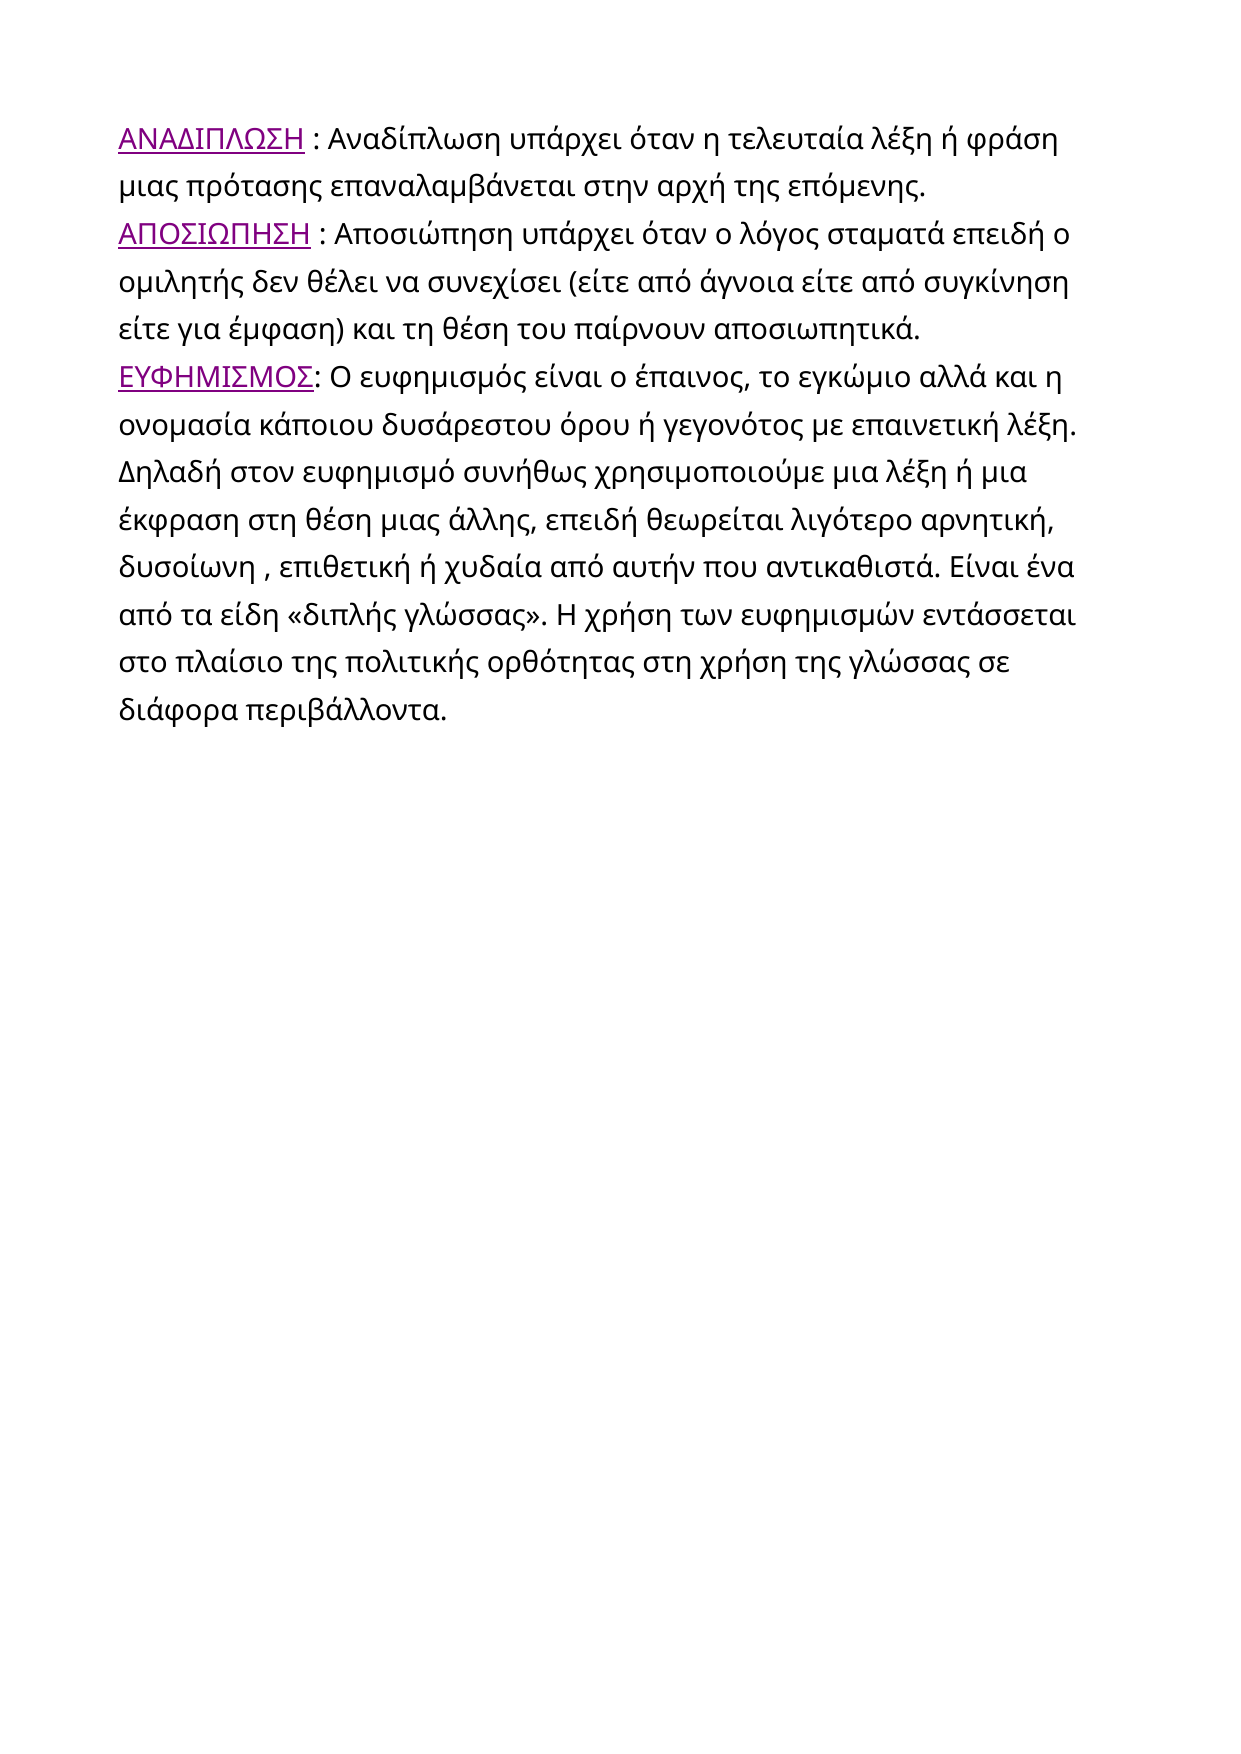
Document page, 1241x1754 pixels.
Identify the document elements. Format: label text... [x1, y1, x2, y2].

text ΑΝΑΔΙΠΛΩΣΗ : Αναδίπλωση υπάρχει όταν η τελευταία λέξη ή φράση μιας πρότασης επαναλαμβάνεται στην αρχή της επόμενης. ΑΠΟΣΙΩΠΗΣΗ : Αποσιώπηση υπάρχει όταν ο λόγος σταματά επειδή ο ομιλητής δεν θέλει να συνεχίσει (είτε από άγνοια είτε από συγκίνηση είτε για έμφαση) και τη θέση του παίρνουν αποσιωπητικά. ΕΥΦΗΜΙΣΜΟΣ: Ο ευφημισμός είναι ο έπαινος, το εγκώμιο αλλά και η ονομασία κάποιου δυσάρεστου όρου ή γεγονότος με επαινετική λέξη. Δηλαδή στον ευφημισμό συνήθως χρησιμοποιούμε μια λέξη ή μια έκφραση στη θέση μιας άλλης, επειδή θεωρείται λιγότερο αρνητική, δυσοίωνη , επιθετική ή χυδαία από αυτήν που αντικαθιστά. Είναι ένα από τα είδη «διπλής γλώσσας». Η χρήση των ευφημισμών εντάσσεται στο πλαίσιο της πολιτικής ορθότητας στη χρήση της γλώσσας σε διάφορα περιβάλλοντα. [118, 118, 1122, 729]
